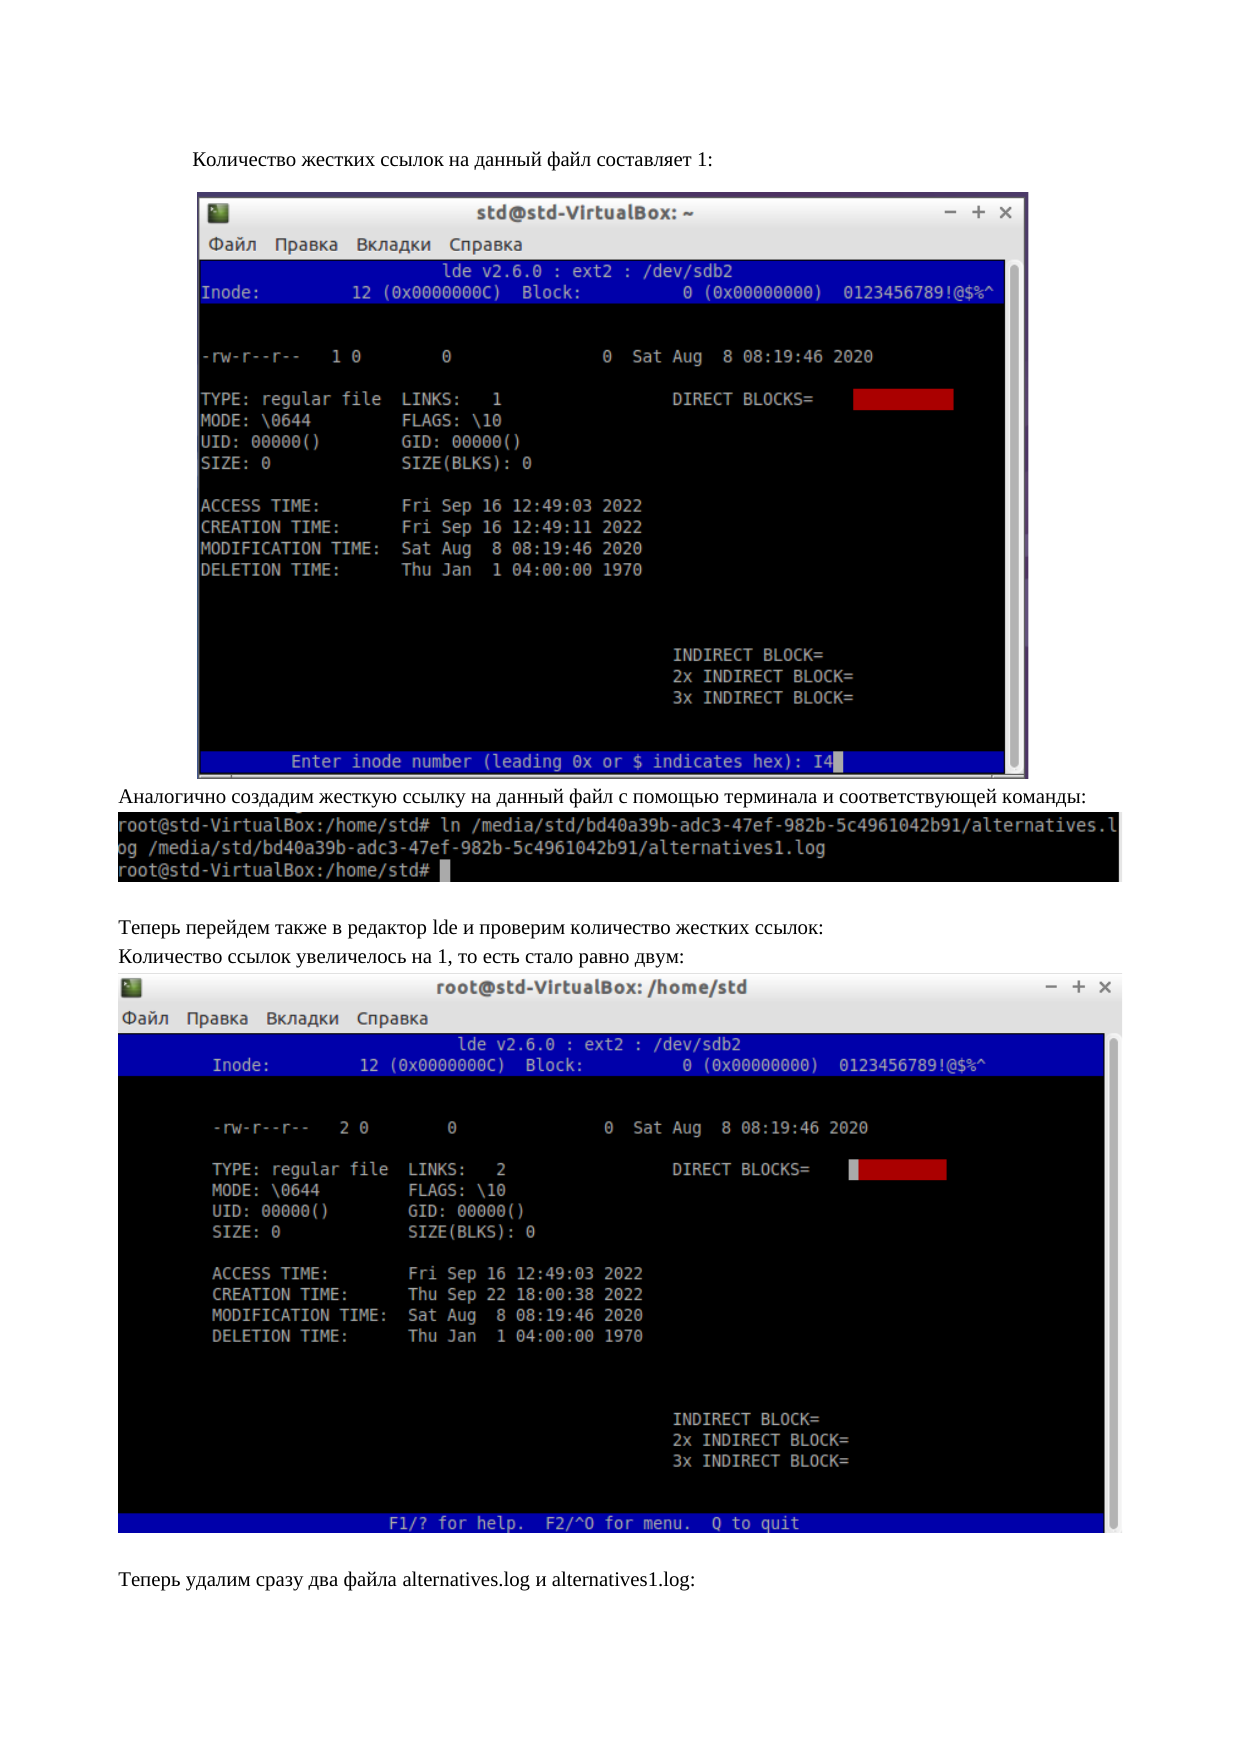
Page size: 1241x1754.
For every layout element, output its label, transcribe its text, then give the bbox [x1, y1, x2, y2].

picture [118, 973, 1123, 1533]
text Теперь перейдем также в редактор lde и проверим количество жестких ссылок: [118, 915, 1122, 939]
picture [197, 192, 1029, 779]
text Теперь удалим сразу два файла alternatives.log и alternatives1.log: [118, 1567, 1122, 1591]
list Количество жестких ссылок на данный файл составляет 1: [162, 147, 1122, 171]
text Аналогично создадим жесткую ссылку на данный файл с помощью терминала и соответствующей команды: [118, 176, 1122, 808]
picture [118, 812, 1123, 882]
text Количество ссылок увеличелось на 1, то есть стало равно двум: [118, 944, 1122, 968]
